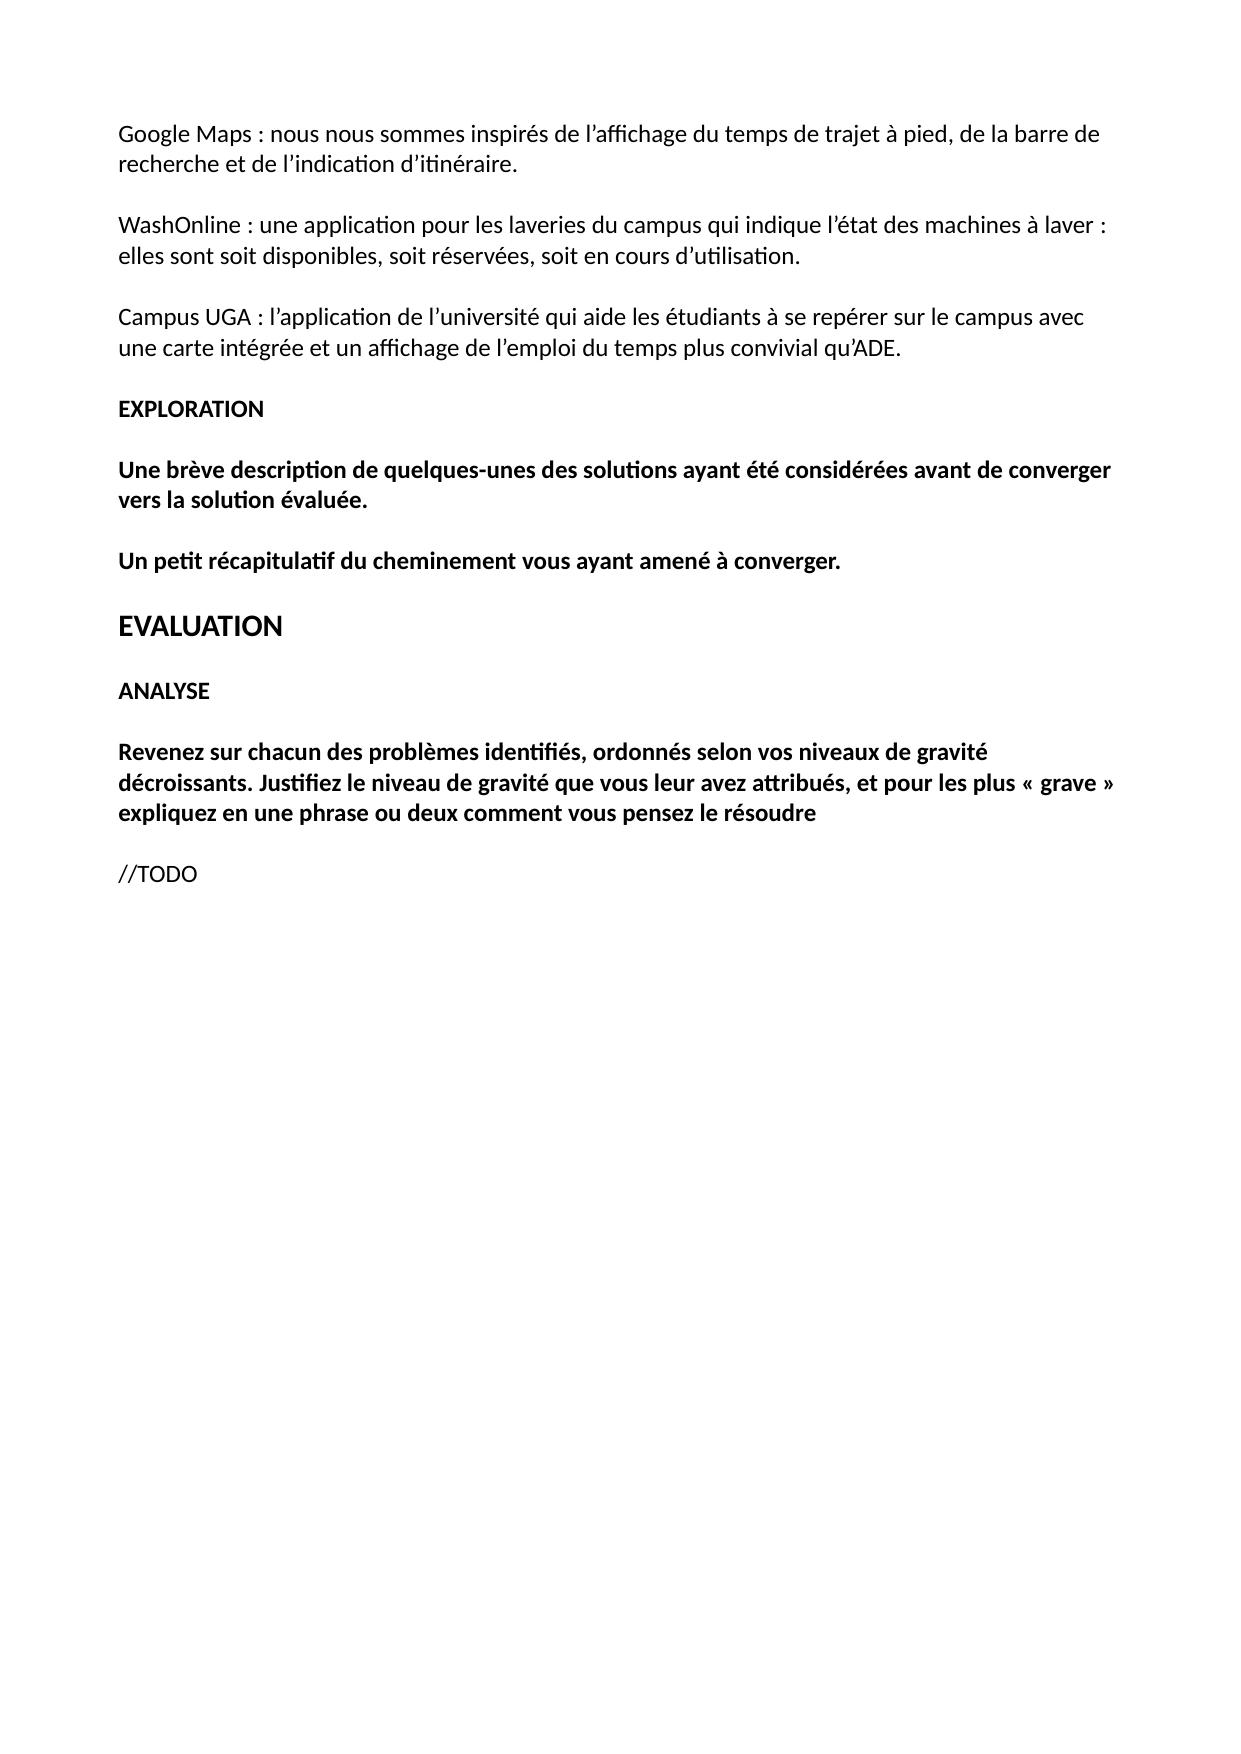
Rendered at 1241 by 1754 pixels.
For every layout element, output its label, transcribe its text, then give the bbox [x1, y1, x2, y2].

text WashOnline : une application pour les laveries du campus qui indique l’état des machines à laver : elles sont soit disponibles, soit réservées, soit en cours d’utilisation. [118, 210, 1122, 271]
text //TODO [118, 858, 1122, 889]
text Google Maps : nous nous sommes inspirés de l’affichage du temps de trajet à pied, de la barre de recherche et de l’indication d’itinéraire. [118, 118, 1122, 179]
text EXPLORATION [118, 393, 1122, 423]
text EVALUATION [118, 606, 1122, 644]
text Une brève description de quelques-unes des solutions ayant été considérées avant de converger vers la solution évaluée. [118, 454, 1122, 515]
text ANALYSE [118, 675, 1122, 706]
text Revenez sur chacun des problèmes identifiés, ordonnés selon vos niveaux de gravité [118, 736, 1122, 767]
text Campus UGA : l’application de l’université qui aide les étudiants à se repérer sur le campus avec une carte intégrée et un affichage de l’emploi du temps plus convivial qu’ADE. [118, 301, 1122, 362]
text décroissants. Justifiez le niveau de gravité que vous leur avez attribués, et pour les plus « grave » expliquez en une phrase ou deux comment vous pensez le résoudre [118, 767, 1122, 828]
text Un petit récapitulatif du cheminement vous ayant amené à converger. [118, 545, 1122, 576]
